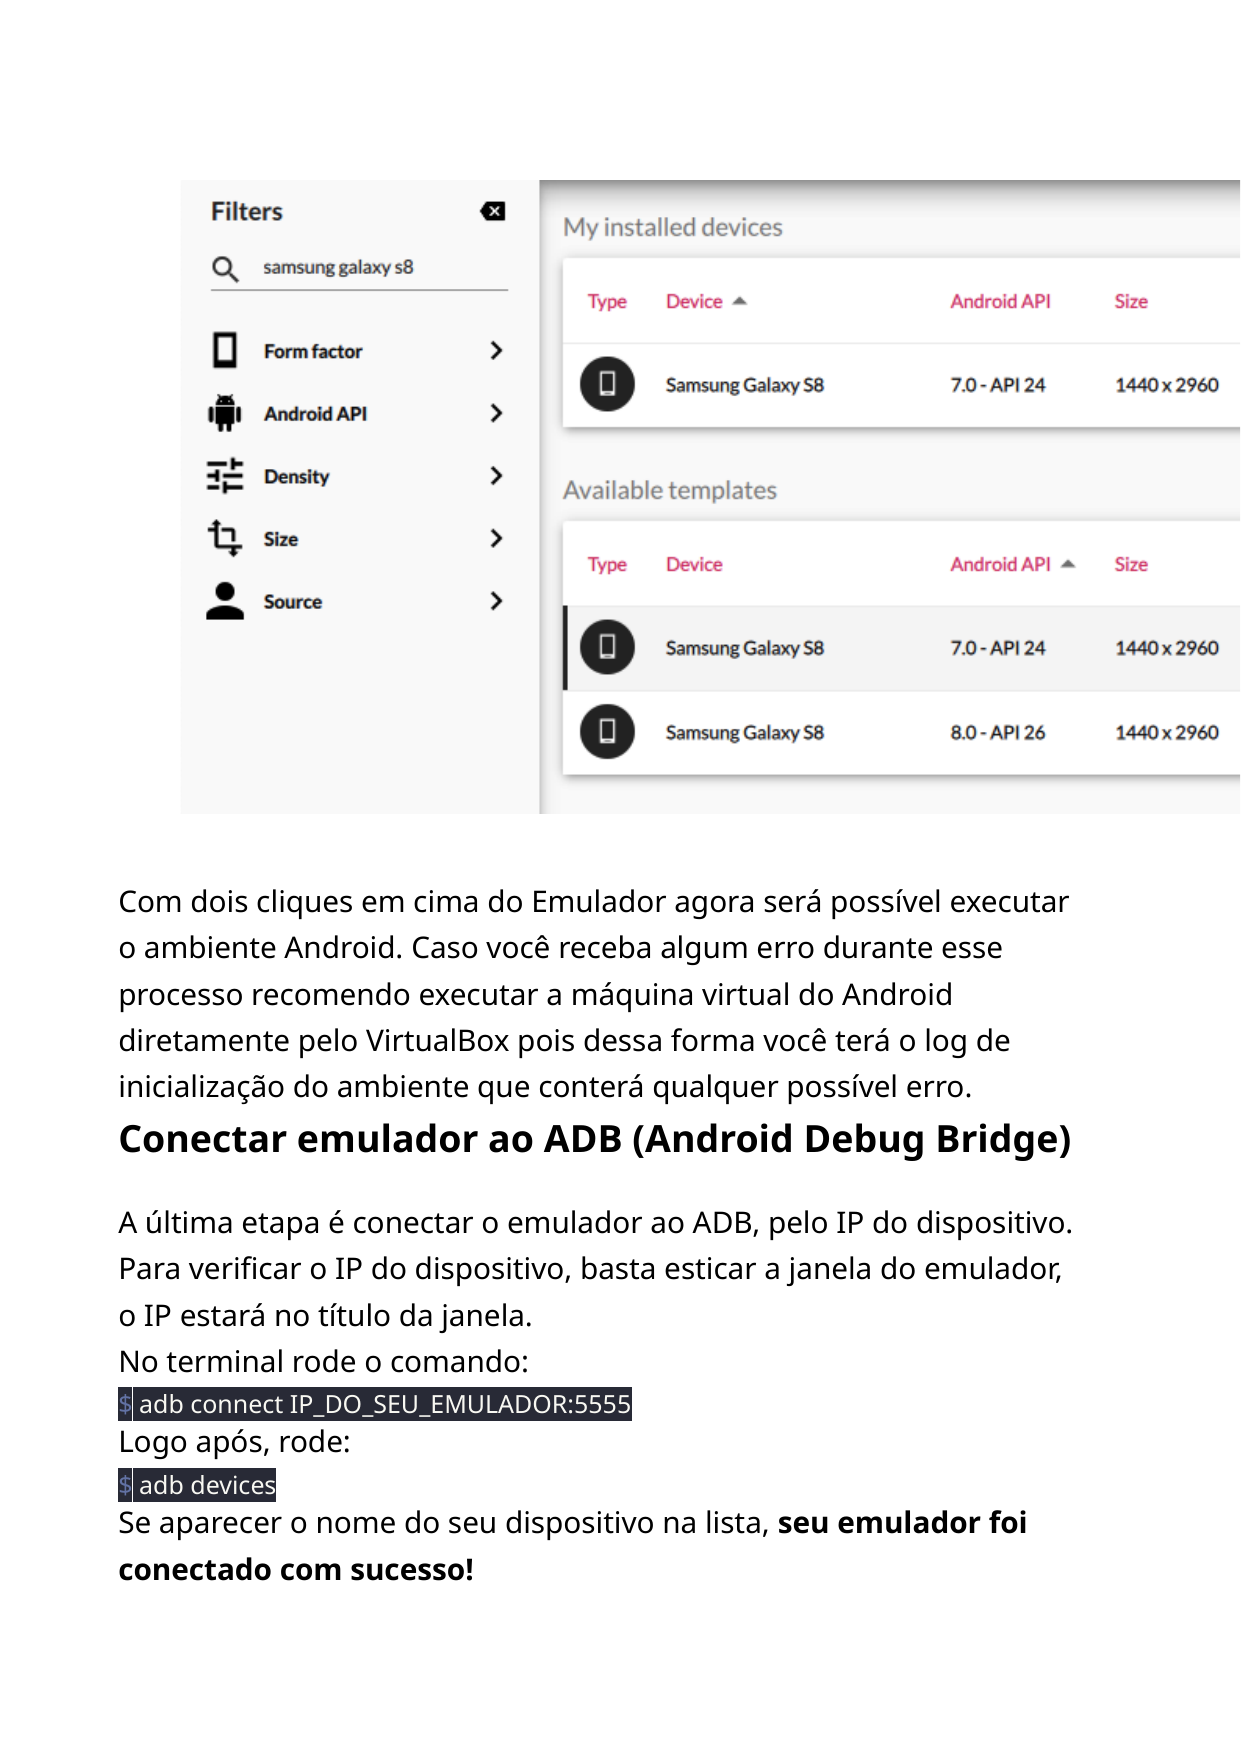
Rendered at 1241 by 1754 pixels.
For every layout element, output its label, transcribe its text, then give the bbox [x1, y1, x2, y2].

text $ adb devices [118, 1468, 1084, 1502]
text $ adb connect IP_DO_SEU_EMULADOR:5555 [118, 1387, 1084, 1421]
text Se aparecer o nome do seu dispositivo na lista, seu emulador foi conectado com sucesso! [118, 1502, 1084, 1588]
text Com dois cliques em cima do Emulador agora será possível executar o ambiente Android. Caso você receba algum erro durante esse processo recomendo executar a máquina virtual do Android diretamente pelo VirtualBox pois dessa forma você terá o log de inicialização do ambiente que conterá qualquer possível erro. [118, 880, 1084, 1106]
subtitle Conectar emulador ao ADB (Android Debug Bridge) [118, 1112, 1084, 1163]
text No terminal rode o comando: [118, 1341, 1084, 1381]
picture [180, 180, 1241, 814]
text A última etapa é conectar o emulador ao ADB, pelo IP do dispositivo. Para verificar o IP do dispositivo, basta esticar a janela do emulador, o IP estará no título da janela. [118, 1201, 1084, 1334]
text Logo após, rode: [118, 1421, 1084, 1462]
